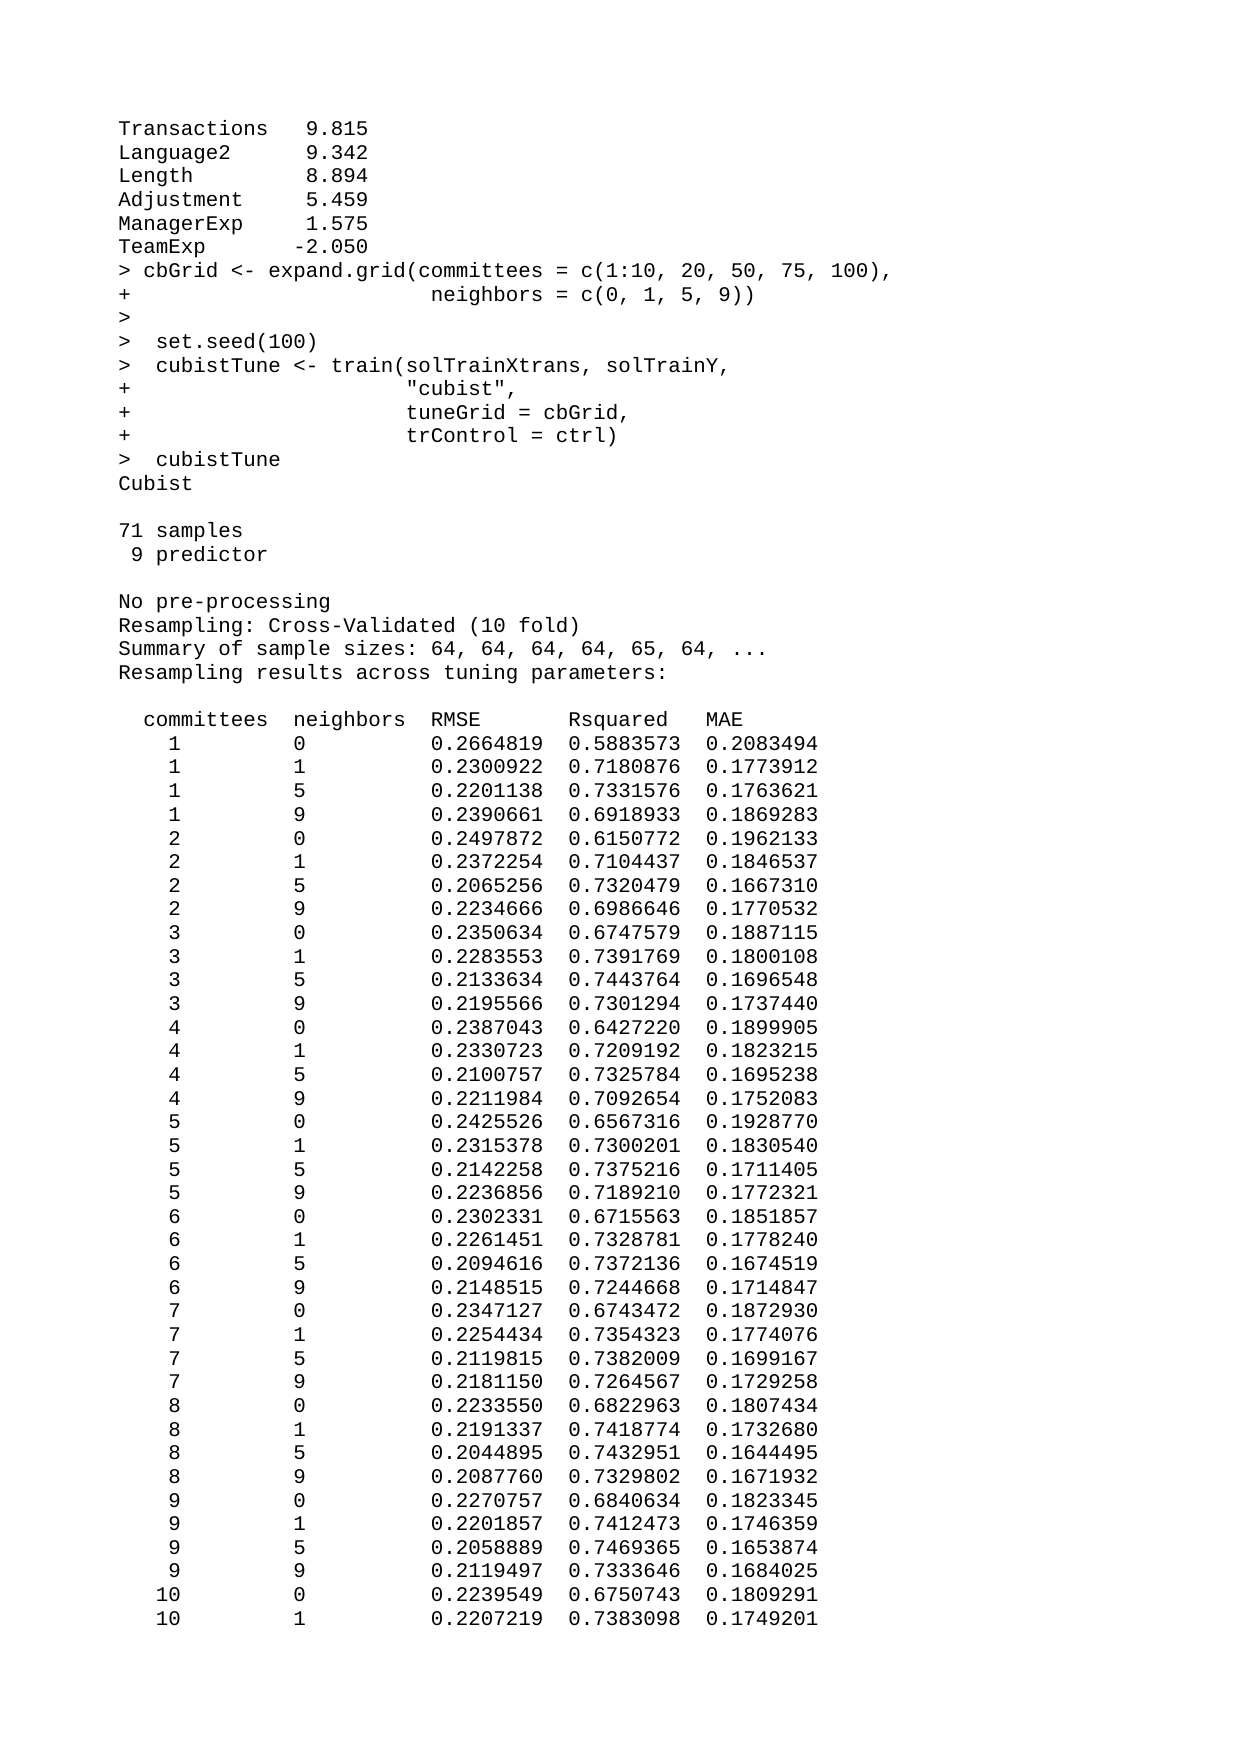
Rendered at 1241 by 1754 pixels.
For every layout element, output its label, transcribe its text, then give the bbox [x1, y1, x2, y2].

text 5 1 0.2315378 0.7300201 0.1830540 [118, 1135, 1122, 1158]
text > set.seed(100) [118, 331, 1122, 354]
text Length 8.894 [118, 165, 1122, 189]
text Cubist [118, 473, 1122, 496]
text + neighbors = c(0, 1, 5, 9)) [118, 284, 1122, 307]
text Adjustment 5.459 [118, 189, 1122, 213]
text 5 0 0.2425526 0.6567316 0.1928770 [118, 1111, 1122, 1135]
text 7 9 0.2181150 0.7264567 0.1729258 [118, 1371, 1122, 1395]
text 6 1 0.2261451 0.7328781 0.1778240 [118, 1229, 1122, 1253]
text 4 9 0.2211984 0.7092654 0.1752083 [118, 1088, 1122, 1111]
text 4 5 0.2100757 0.7325784 0.1695238 [118, 1064, 1122, 1088]
text 9 0 0.2270757 0.6840634 0.1823345 [118, 1489, 1122, 1513]
text 2 9 0.2234666 0.6986646 0.1770532 [118, 898, 1122, 922]
text 8 9 0.2087760 0.7329802 0.1671932 [118, 1466, 1122, 1489]
text Language2 9.342 [118, 142, 1122, 165]
text 1 9 0.2390661 0.6918933 0.1869283 [118, 804, 1122, 827]
text 4 1 0.2330723 0.7209192 0.1823215 [118, 1040, 1122, 1064]
text 9 5 0.2058889 0.7469365 0.1653874 [118, 1537, 1122, 1561]
text 7 5 0.2119815 0.7382009 0.1699167 [118, 1348, 1122, 1371]
text 9 predictor [118, 544, 1122, 567]
text Resampling results across tuning parameters: [118, 662, 1122, 686]
text 71 samples [118, 520, 1122, 544]
text 8 0 0.2233550 0.6822963 0.1807434 [118, 1395, 1122, 1419]
text Resampling: Cross-Validated (10 fold) [118, 615, 1122, 638]
text > cubistTune <- train(solTrainXtrans, solTrainY, [118, 354, 1122, 378]
text > cbGrid <- expand.grid(committees = c(1:10, 20, 50, 75, 100), [118, 260, 1122, 284]
text 1 1 0.2300922 0.7180876 0.1773912 [118, 757, 1122, 780]
text 5 9 0.2236856 0.7189210 0.1772321 [118, 1182, 1122, 1206]
text 7 1 0.2254434 0.7354323 0.1774076 [118, 1324, 1122, 1348]
text 4 0 0.2387043 0.6427220 0.1899905 [118, 1017, 1122, 1040]
text 10 0 0.2239549 0.6750743 0.1809291 [118, 1584, 1122, 1608]
text 6 0 0.2302331 0.6715563 0.1851857 [118, 1206, 1122, 1229]
text 3 1 0.2283553 0.7391769 0.1800108 [118, 946, 1122, 969]
text 6 9 0.2148515 0.7244668 0.1714847 [118, 1277, 1122, 1300]
text 1 5 0.2201138 0.7331576 0.1763621 [118, 780, 1122, 804]
text Transactions 9.815 [118, 118, 1122, 142]
text 2 0 0.2497872 0.6150772 0.1962133 [118, 827, 1122, 851]
text 8 1 0.2191337 0.7418774 0.1732680 [118, 1419, 1122, 1442]
text 2 5 0.2065256 0.7320479 0.1667310 [118, 875, 1122, 898]
text > cubistTune [118, 449, 1122, 473]
text + "cubist", [118, 378, 1122, 402]
text + trControl = ctrl) [118, 426, 1122, 449]
text 10 1 0.2207219 0.7383098 0.1749201 [118, 1608, 1122, 1631]
text No pre-processing [118, 591, 1122, 615]
text 9 9 0.2119497 0.7333646 0.1684025 [118, 1561, 1122, 1584]
text 1 0 0.2664819 0.5883573 0.2083494 [118, 733, 1122, 757]
text 9 1 0.2201857 0.7412473 0.1746359 [118, 1513, 1122, 1537]
text 6 5 0.2094616 0.7372136 0.1674519 [118, 1253, 1122, 1277]
text 7 0 0.2347127 0.6743472 0.1872930 [118, 1300, 1122, 1324]
text Summary of sample sizes: 64, 64, 64, 64, 65, 64, ... [118, 638, 1122, 662]
text 8 5 0.2044895 0.7432951 0.1644495 [118, 1442, 1122, 1466]
text 3 5 0.2133634 0.7443764 0.1696548 [118, 969, 1122, 993]
text 2 1 0.2372254 0.7104437 0.1846537 [118, 851, 1122, 875]
text committees neighbors RMSE Rsquared MAE [118, 709, 1122, 733]
text 5 5 0.2142258 0.7375216 0.1711405 [118, 1158, 1122, 1182]
text > [118, 307, 1122, 331]
text ManagerExp 1.575 [118, 213, 1122, 236]
text 3 9 0.2195566 0.7301294 0.1737440 [118, 993, 1122, 1017]
text + tuneGrid = cbGrid, [118, 402, 1122, 426]
text 3 0 0.2350634 0.6747579 0.1887115 [118, 922, 1122, 946]
text TeamExp -2.050 [118, 236, 1122, 260]
